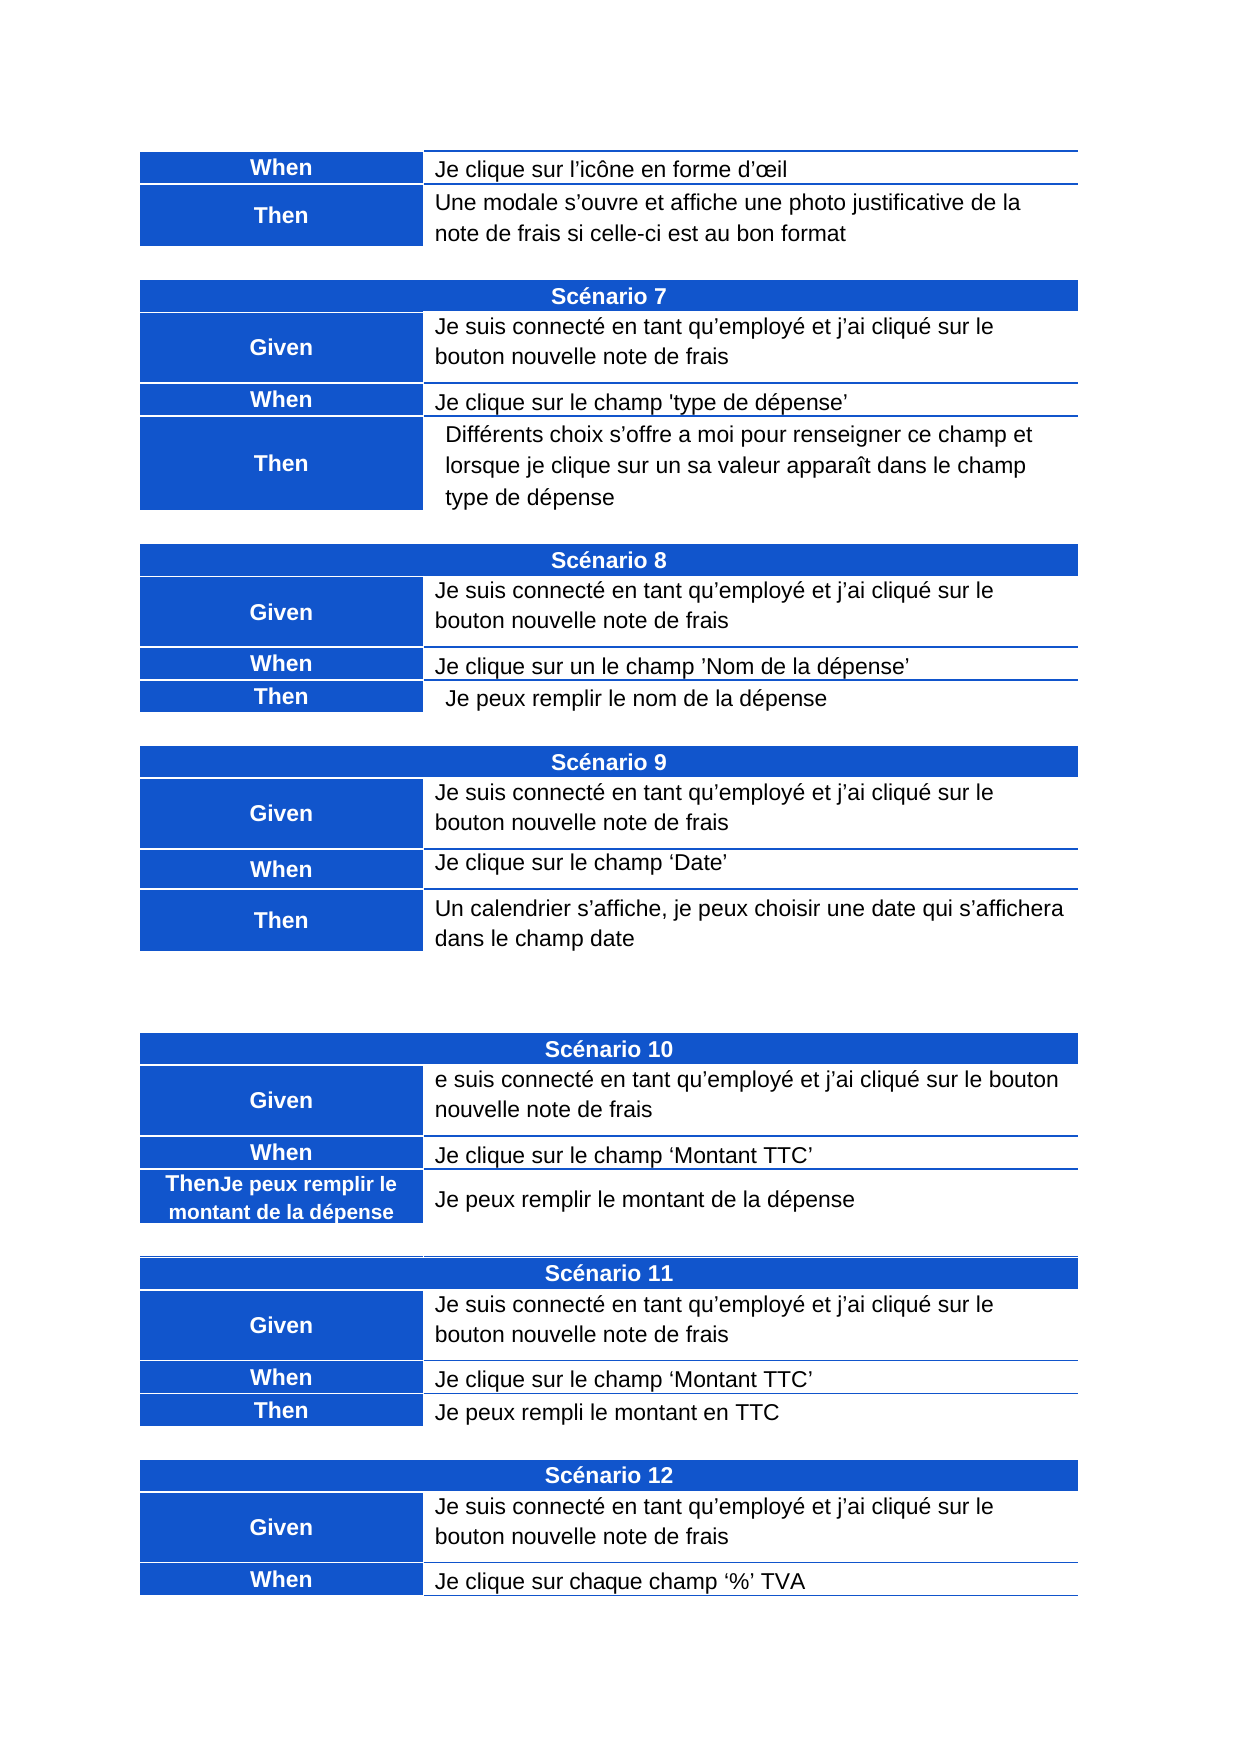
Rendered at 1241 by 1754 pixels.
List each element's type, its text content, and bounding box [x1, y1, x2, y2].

table_cell e suis connecté en tant qu’employé et j’ai cliqué sur le bouton nouvelle note de frais [424, 1066, 1078, 1135]
table_cell Je peux remplir le nom de la dépense [424, 681, 1078, 712]
table_cell Je clique sur chaque champ ‘%’ TVA [424, 1563, 1078, 1595]
table_cell Given [140, 1066, 423, 1135]
table_cell Scénario 7 [140, 280, 1078, 311]
table_cell Je suis connecté en tant qu’employé et j’ai cliqué sur le bouton nouvelle note de frais [424, 1493, 1078, 1562]
table_cell Je suis connecté en tant qu’employé et j’ai cliqué sur le bouton nouvelle note de frais [424, 313, 1078, 382]
table_cell Then [140, 890, 423, 951]
table_cell Then [140, 185, 423, 246]
table_cell When [140, 1137, 423, 1168]
table_cell When [140, 384, 423, 415]
table_cell [424, 713, 1078, 744]
table_cell Given [140, 779, 423, 848]
table_cell When [140, 648, 423, 679]
table_cell Je clique sur le champ ‘Montant TTC’ [424, 1137, 1078, 1168]
table_cell [140, 1225, 423, 1256]
table_cell When [140, 1361, 423, 1393]
table_cell Scénario 12 [140, 1460, 1078, 1491]
table_cell Je clique sur le champ ‘Montant TTC’ [424, 1361, 1078, 1393]
table_cell Given [140, 577, 423, 646]
table_cell When [140, 850, 423, 888]
table_cell Then [140, 417, 423, 510]
table_cell Je peux rempli le montant en TTC [424, 1394, 1078, 1426]
table_cell [140, 247, 423, 279]
table_cell Je clique sur un le champ ’Nom de la dépense’ [424, 648, 1078, 679]
table_cell Un calendrier s’affiche, je peux choisir une date qui s’affichera dans le champ date [424, 890, 1078, 951]
table_cell Then [140, 1394, 423, 1426]
table_cell Je suis connecté en tant qu’employé et j’ai cliqué sur le bouton nouvelle note de frais [424, 779, 1078, 848]
table_cell [140, 1427, 423, 1458]
table_cell [424, 247, 1078, 279]
table_cell [140, 953, 423, 1032]
table_cell When [140, 152, 423, 183]
table_cell Différents choix s’offre a moi pour renseigner ce champ et lorsque je clique sur un sa valeur apparaît dans le champ type de dépense [424, 417, 1078, 510]
table_cell Given [140, 1493, 423, 1562]
table_cell Given [140, 1291, 423, 1360]
table_cell [424, 512, 1078, 543]
table_cell Scénario 9 [140, 746, 1078, 777]
table_cell Given [140, 313, 423, 382]
table_cell Je clique sur le champ 'type de dépense’ [424, 384, 1078, 415]
table_cell Une modale s’ouvre et affiche une photo justificative de la note de frais si celle-ci est au bon format [424, 185, 1078, 246]
table_cell Je suis connecté en tant qu’employé et j’ai cliqué sur le bouton nouvelle note de frais [424, 577, 1078, 646]
table_cell Scénario 11 [140, 1258, 1078, 1289]
table_cell ThenJe peux remplir le montant de la dépense [140, 1170, 423, 1223]
table_cell [140, 713, 423, 744]
table_cell Je peux remplir le montant de la dépense [424, 1170, 1078, 1223]
table_cell [140, 512, 423, 543]
table_cell [424, 1427, 1078, 1458]
table_cell [424, 1225, 1078, 1256]
table_cell When [140, 1563, 423, 1595]
table_cell Je clique sur le champ ‘Date’ [424, 850, 1078, 888]
table_cell Scénario 10 [140, 1033, 1078, 1064]
table_cell Then [140, 681, 423, 712]
table_cell [424, 953, 1078, 1032]
table_cell Je clique sur l’icône en forme d’œil [424, 152, 1078, 183]
table_cell Je suis connecté en tant qu’employé et j’ai cliqué sur le bouton nouvelle note de frais [424, 1291, 1078, 1360]
table_cell Scénario 8 [140, 544, 1078, 576]
